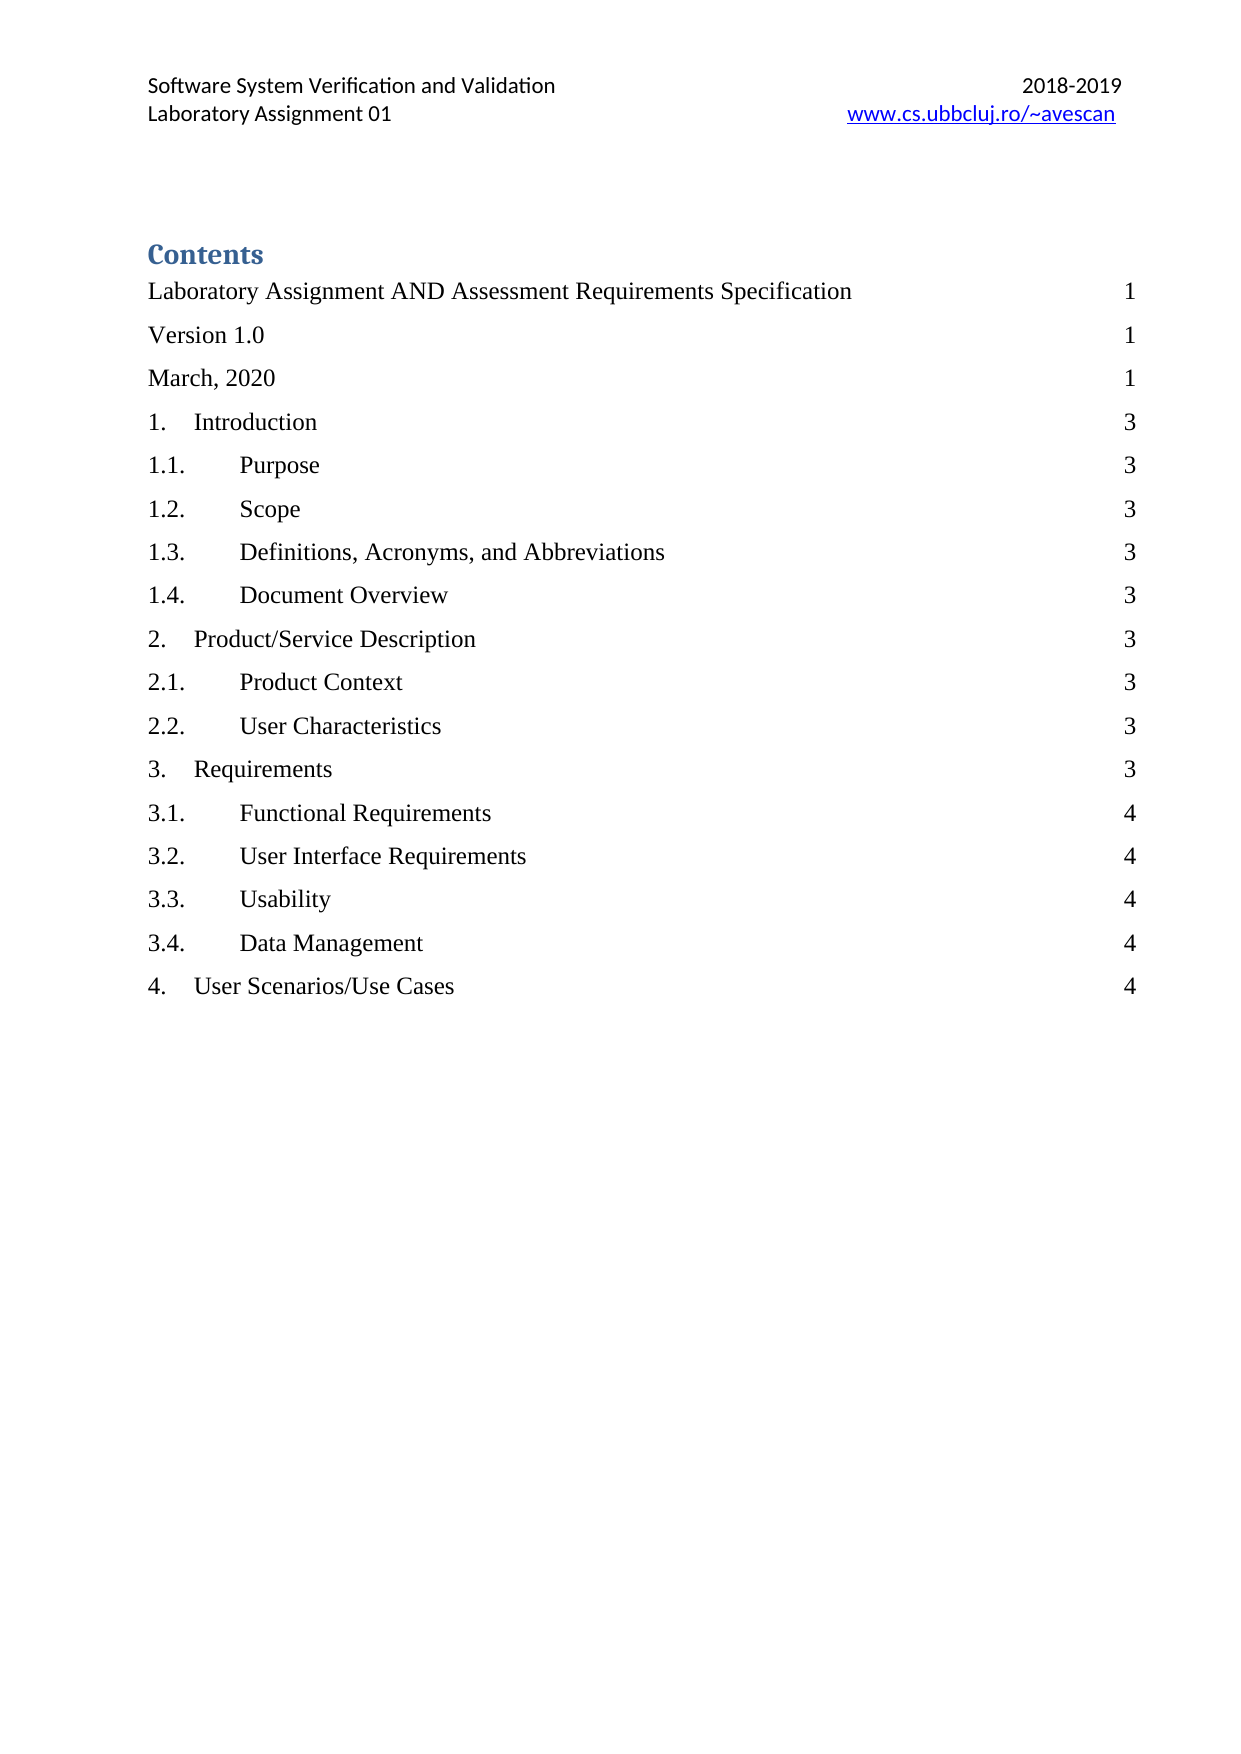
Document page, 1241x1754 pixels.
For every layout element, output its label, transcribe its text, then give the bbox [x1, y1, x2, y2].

text 1.1. Purpose 3 [148, 450, 1137, 479]
text 3.4. Data Management 4 [148, 928, 1137, 957]
text March, 2020 1 [148, 363, 1137, 392]
text 1.2. Scope 3 [148, 494, 1137, 522]
text 2.2. User Characteristics 3 [148, 711, 1137, 739]
text 1.3. Definitions, Acronyms, and Abbreviations 3 [148, 537, 1137, 566]
text 3.1. Functional Requirements 4 [148, 798, 1137, 826]
text 3.3. Usability 4 [148, 884, 1137, 913]
text 1. Introduction 3 [148, 407, 1137, 436]
text 1.4. Document Overview 3 [148, 581, 1137, 609]
text 2.1. Product Context 3 [148, 667, 1137, 696]
text Version 1.0 1 [148, 320, 1137, 349]
text 3. Requirements 3 [148, 754, 1137, 783]
text Laboratory Assignment AND Assessment Requirements Specification 1 [148, 276, 1137, 305]
text Contents [148, 238, 1137, 271]
text 2. Product/Service Description 3 [148, 624, 1137, 653]
text 3.2. User Interface Requirements 4 [148, 841, 1137, 870]
text 4. User Scenarios/Use Cases 4 [148, 971, 1137, 1000]
